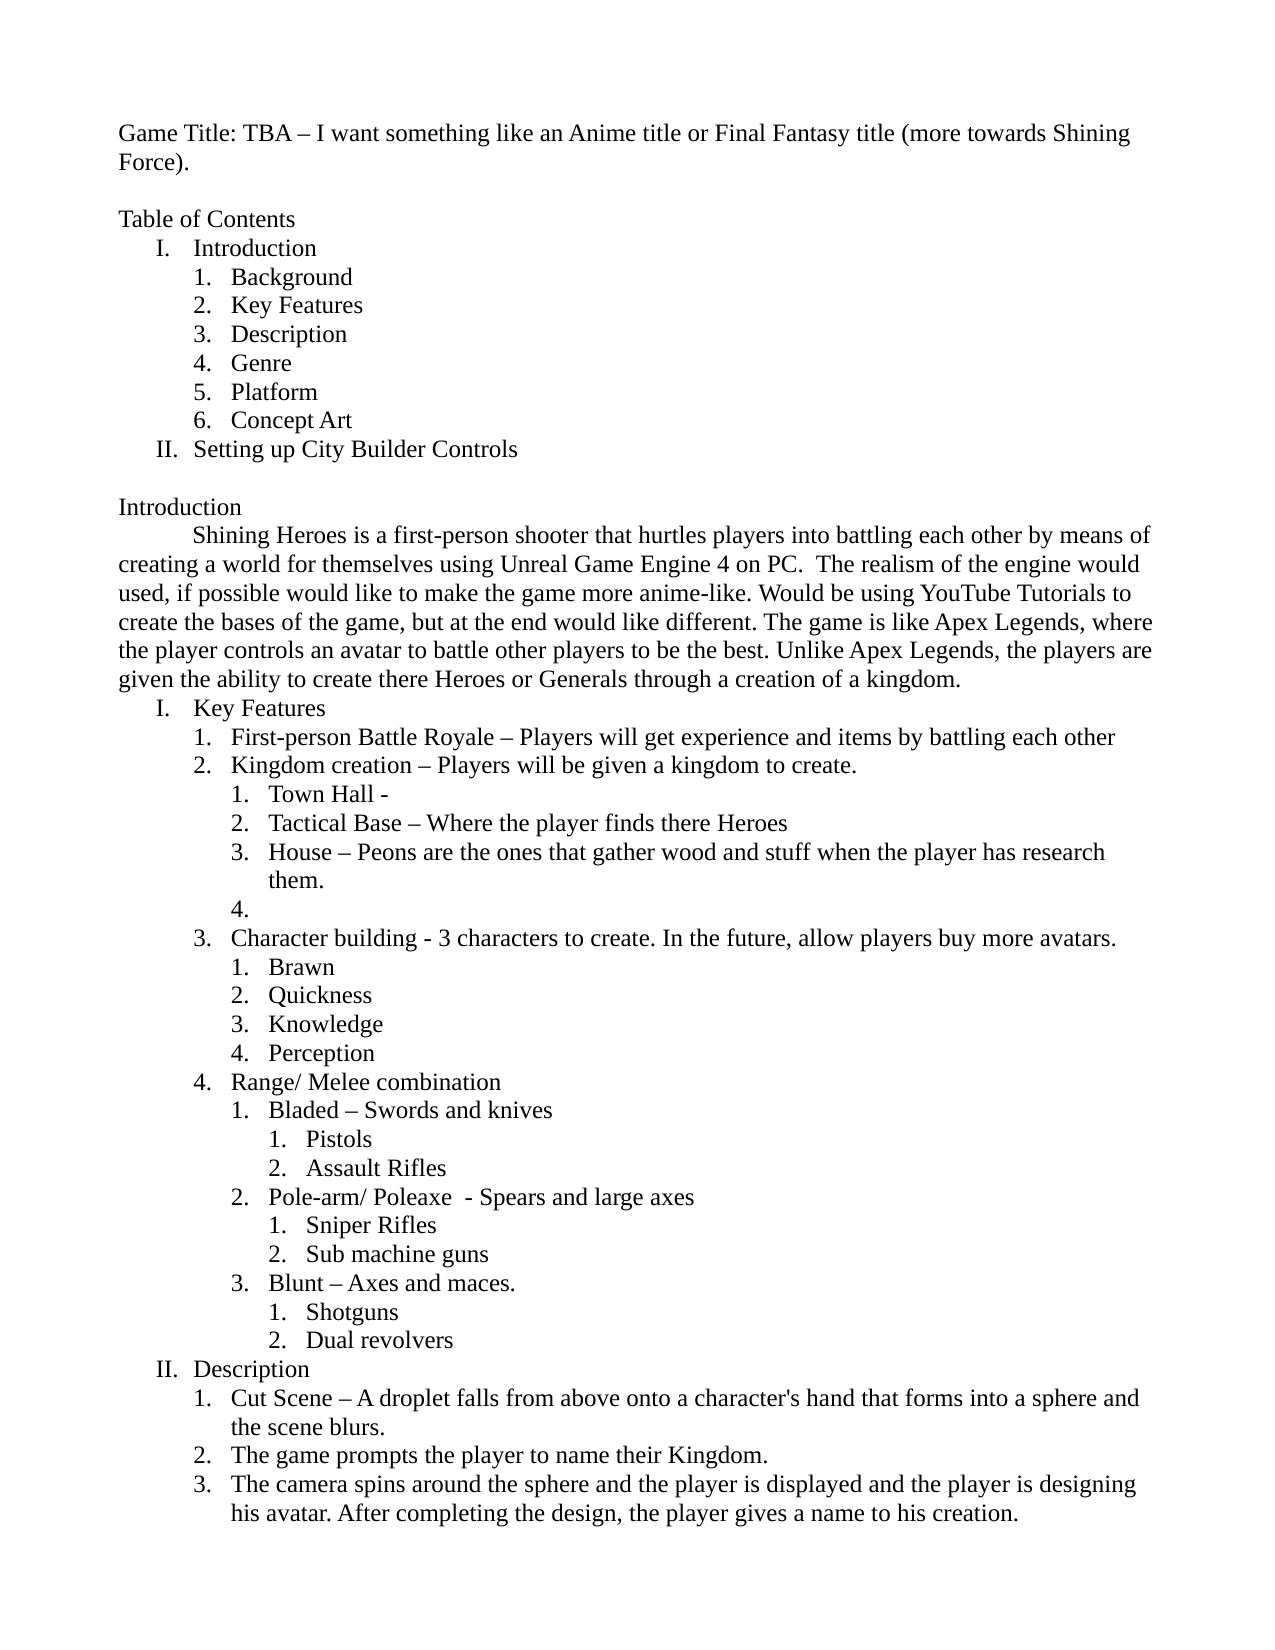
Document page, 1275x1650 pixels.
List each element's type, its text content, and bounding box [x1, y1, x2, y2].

text Game Title: TBA – I want something like an Anime title or Final Fantasy title (more towards Shining Force). [118, 118, 1157, 176]
list Assault Rifles [268, 1153, 1157, 1182]
list Sub machine guns [268, 1239, 1157, 1268]
list Character building - 3 characters to create. In the future, allow players buy more avatars. [193, 923, 1157, 952]
list Knowledge [231, 1009, 1157, 1038]
list First-person Battle Royale – Players will get experience and items by battling each other [193, 722, 1157, 751]
list Dual revolvers [268, 1326, 1157, 1354]
list Perception [231, 1038, 1157, 1067]
list Setting up City Builder Controls [156, 434, 1157, 463]
list The camera spins around the sphere and the player is displayed and the player is designing his avatar. After completing the design, the player gives a name to his creation. [193, 1469, 1157, 1527]
text Table of Contents [118, 204, 1157, 233]
list Pistols [268, 1124, 1157, 1153]
text Introduction [118, 492, 1157, 521]
list The game prompts the player to name their Kingdom. [193, 1441, 1157, 1469]
list Shotguns [268, 1297, 1157, 1326]
list Sniper Rifles [268, 1211, 1157, 1239]
list Key Features [156, 693, 1157, 722]
list Cut Scene – A droplet falls from above onto a character's hand that forms into a sphere and the scene blurs. [193, 1383, 1157, 1441]
list Description [156, 1354, 1157, 1383]
list Quickness [231, 981, 1157, 1009]
list Brawn [231, 952, 1157, 981]
list Key Features [193, 291, 1157, 319]
text Shining Heroes is a first-person shooter that hurtles players into battling each other by means of creating a world for themselves using Unreal Game Engine 4 on PC. The realism of the engine would used, if possible would like to make the game more anime-like. Would be using YouTube Tutorials to create the bases of the game, but at the end would like different. The game is like Apex Legends, where the player controls an avatar to battle other players to be the best. Unlike Apex Legends, the players are given the ability to create there Heroes or Generals through a creation of a kingdom. [118, 521, 1157, 693]
list Bladed – Swords and knives [231, 1096, 1157, 1124]
list Town Hall - [231, 779, 1157, 808]
list Platform [193, 377, 1157, 406]
list Description [193, 319, 1157, 348]
list Blunt – Axes and maces. [231, 1268, 1157, 1297]
list House – Peons are the ones that gather wood and stuff when the player has research them. [231, 837, 1157, 894]
list Genre [193, 348, 1157, 377]
list Range/ Melee combination [193, 1067, 1157, 1096]
list Tactical Base – Where the player finds there Heroes [231, 808, 1157, 837]
list Kingdom creation – Players will be given a kingdom to create. [193, 751, 1157, 779]
list Concept Art [193, 406, 1157, 434]
list Pole-arm/ Poleaxe - Spears and large axes [231, 1182, 1157, 1211]
list Background [193, 262, 1157, 291]
list Introduction [156, 233, 1157, 262]
